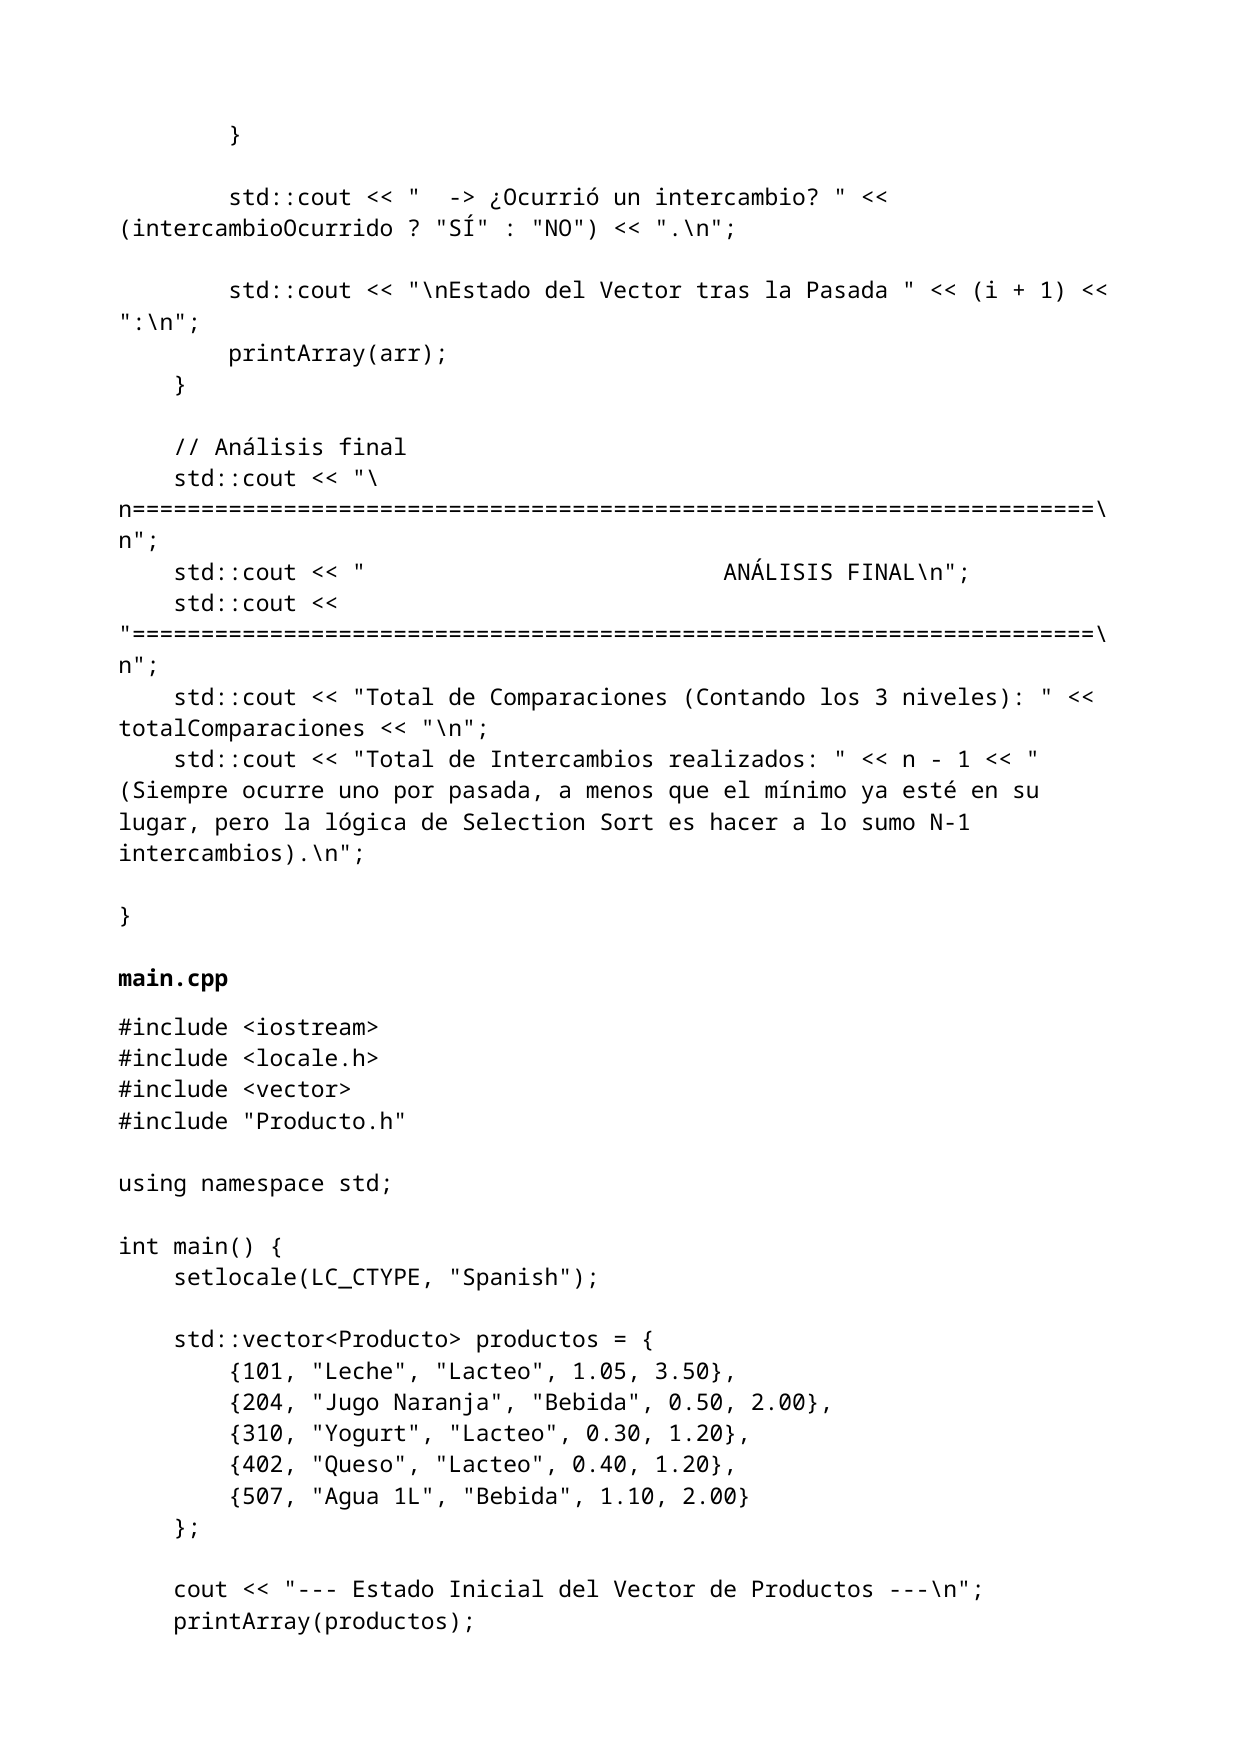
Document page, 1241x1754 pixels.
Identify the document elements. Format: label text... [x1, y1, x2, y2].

text {507, "Agua 1L", "Bebida", 1.10, 2.00} [118, 1479, 1122, 1511]
text {310, "Yogurt", "Lacteo", 0.30, 1.20}, [118, 1417, 1122, 1448]
text std::vector<Producto> productos = { [118, 1323, 1122, 1354]
text }; [118, 1511, 1122, 1542]
text printArray(productos); [118, 1604, 1122, 1636]
text std::cout << "Total de Comparaciones (Contando los 3 niveles): " << totalComparaciones << "\n"; [118, 681, 1122, 743]
text } [118, 899, 1122, 931]
text std::cout << " -> ¿Ocurrió un intercambio? " << (intercambioOcurrido ? "SÍ" : "NO") << ".\n"; [118, 181, 1122, 243]
text std::cout << "\nEstado del Vector tras la Pasada " << (i + 1) << ":\n"; [118, 274, 1122, 337]
text setlocale(LC_CTYPE, "Spanish"); [118, 1261, 1122, 1292]
text #include <iostream> [118, 1011, 1122, 1042]
text int main() { [118, 1229, 1122, 1261]
text {204, "Jugo Naranja", "Bebida", 0.50, 2.00}, [118, 1386, 1122, 1417]
text std::cout << "\n======================================================================\n"; [118, 462, 1122, 556]
text std::cout << "Total de Intercambios realizados: " << n - 1 << " (Siempre ocurre uno por pasada, a menos que el mínimo ya esté en su lugar, pero la lógica de Selection Sort es hacer a lo sumo N-1 intercambios).\n"; [118, 743, 1122, 868]
text } [118, 118, 1122, 149]
text using namespace std; [118, 1167, 1122, 1198]
text {101, "Leche", "Lacteo", 1.05, 3.50}, [118, 1354, 1122, 1386]
text #include "Producto.h" [118, 1104, 1122, 1136]
text std::cout << "======================================================================\n"; [118, 587, 1122, 681]
text main.cpp [118, 962, 1122, 993]
text std::cout << " ANÁLISIS FINAL\n"; [118, 556, 1122, 587]
text printArray(arr); [118, 337, 1122, 368]
text #include <vector> [118, 1073, 1122, 1104]
text } [118, 368, 1122, 399]
text #include <locale.h> [118, 1042, 1122, 1073]
text // Análisis final [118, 431, 1122, 462]
text {402, "Queso", "Lacteo", 0.40, 1.20}, [118, 1448, 1122, 1479]
text cout << "--- Estado Inicial del Vector de Productos ---\n"; [118, 1573, 1122, 1604]
